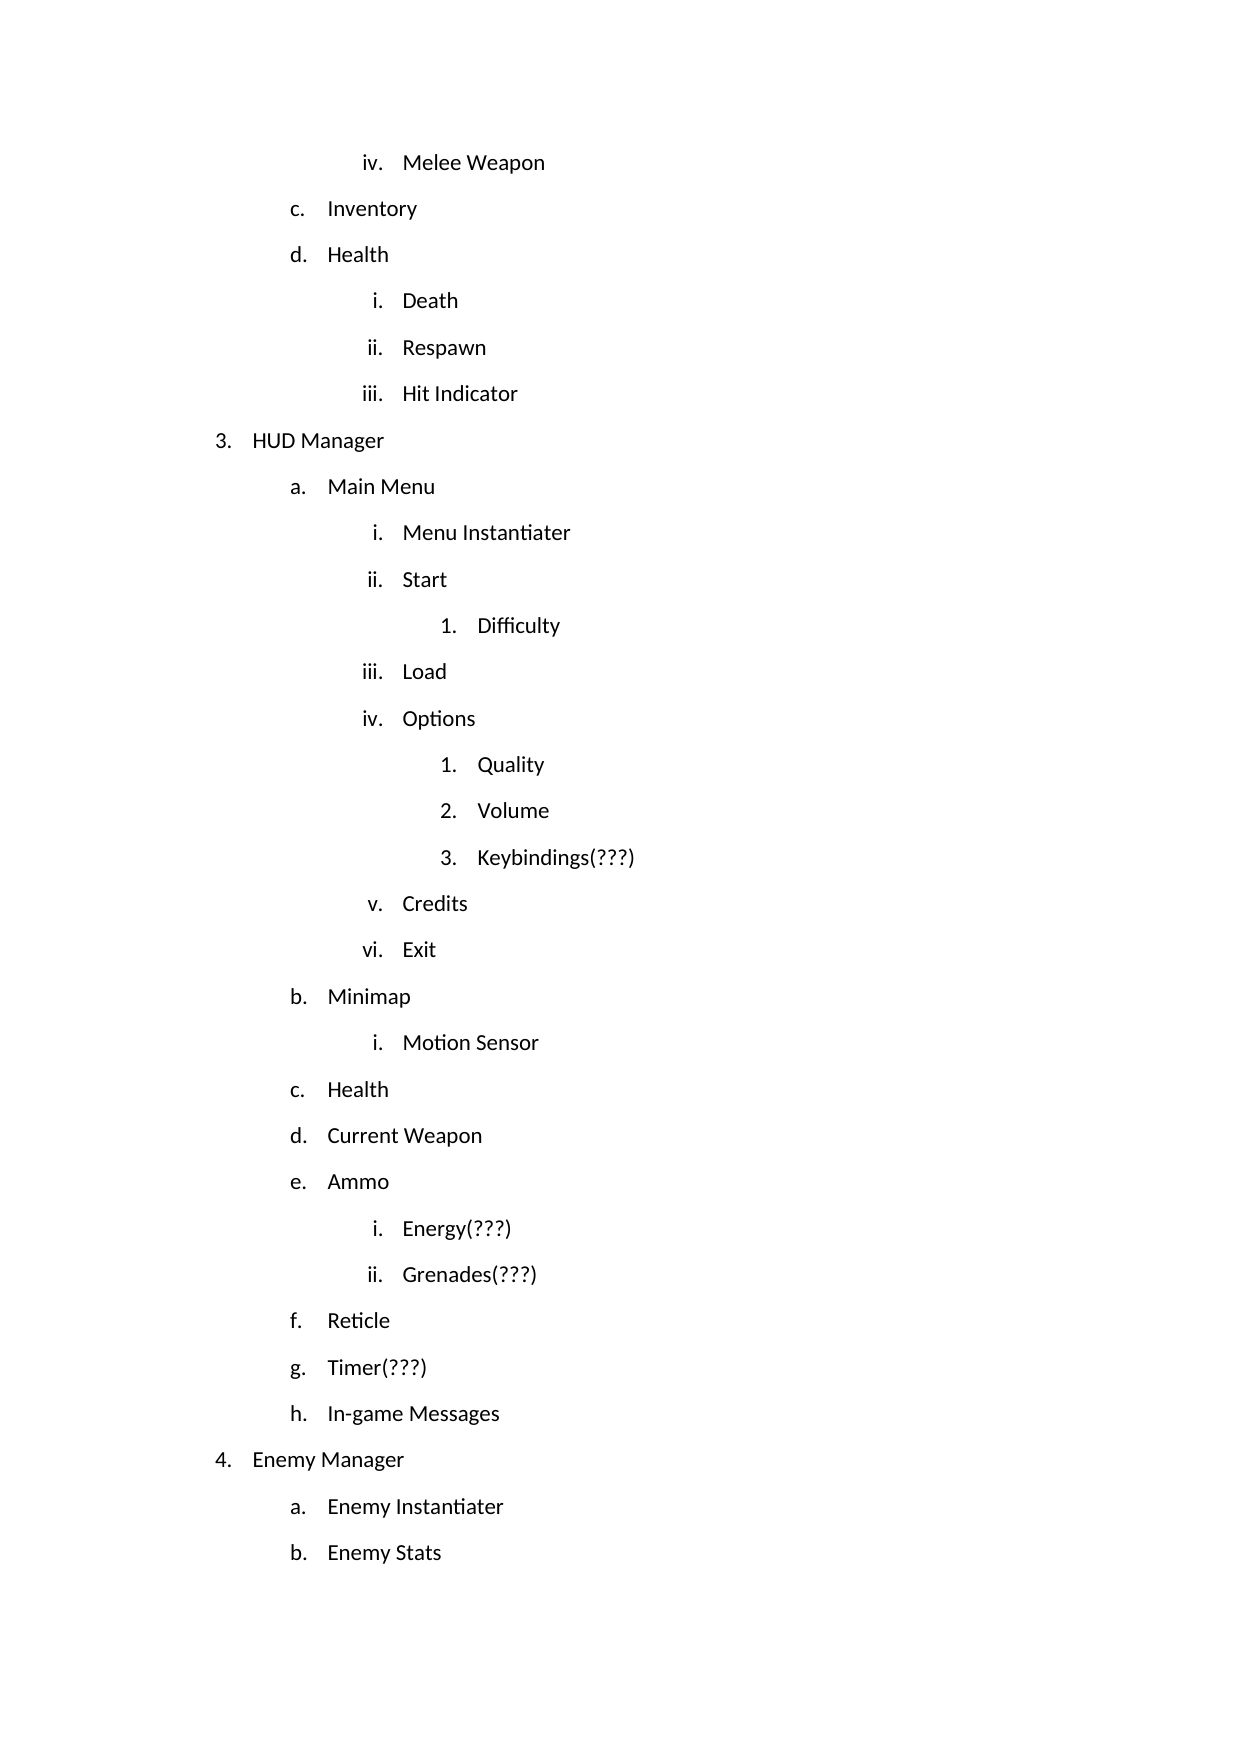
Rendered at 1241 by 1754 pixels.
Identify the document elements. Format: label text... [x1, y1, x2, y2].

list Enemy Instantiater [290, 1492, 1063, 1520]
list Energy(???) [383, 1214, 1063, 1242]
list Enemy Stats [290, 1538, 1063, 1566]
list Minimap [290, 982, 1063, 1010]
list Ammo [290, 1167, 1063, 1195]
list Timer(???) [290, 1353, 1063, 1381]
list In-game Messages [290, 1399, 1063, 1427]
list Load [383, 657, 1063, 686]
list Quality [440, 750, 1063, 778]
list Start [383, 565, 1063, 593]
list Enemy Manager [215, 1446, 1063, 1473]
list Current Weapon [290, 1121, 1063, 1149]
list Reticle [290, 1306, 1063, 1334]
list Main Menu [290, 472, 1063, 500]
list Credits [383, 889, 1063, 917]
list Melee Weapon [383, 148, 1063, 176]
list Difficulty [440, 611, 1063, 639]
list Inventory [290, 194, 1063, 222]
list Respawn [383, 333, 1063, 361]
list Options [383, 704, 1063, 732]
list Health [290, 1075, 1063, 1103]
list Exit [383, 936, 1063, 964]
list Grenades(???) [383, 1260, 1063, 1288]
list Death [383, 287, 1063, 315]
list Volume [440, 797, 1063, 824]
list HUD Manager [215, 426, 1063, 454]
list Keybindings(???) [440, 843, 1063, 871]
list Motion Sensor [383, 1028, 1063, 1056]
list Hit Indicator [383, 379, 1063, 407]
list Menu Instantiater [383, 518, 1063, 546]
list Health [290, 240, 1063, 268]
